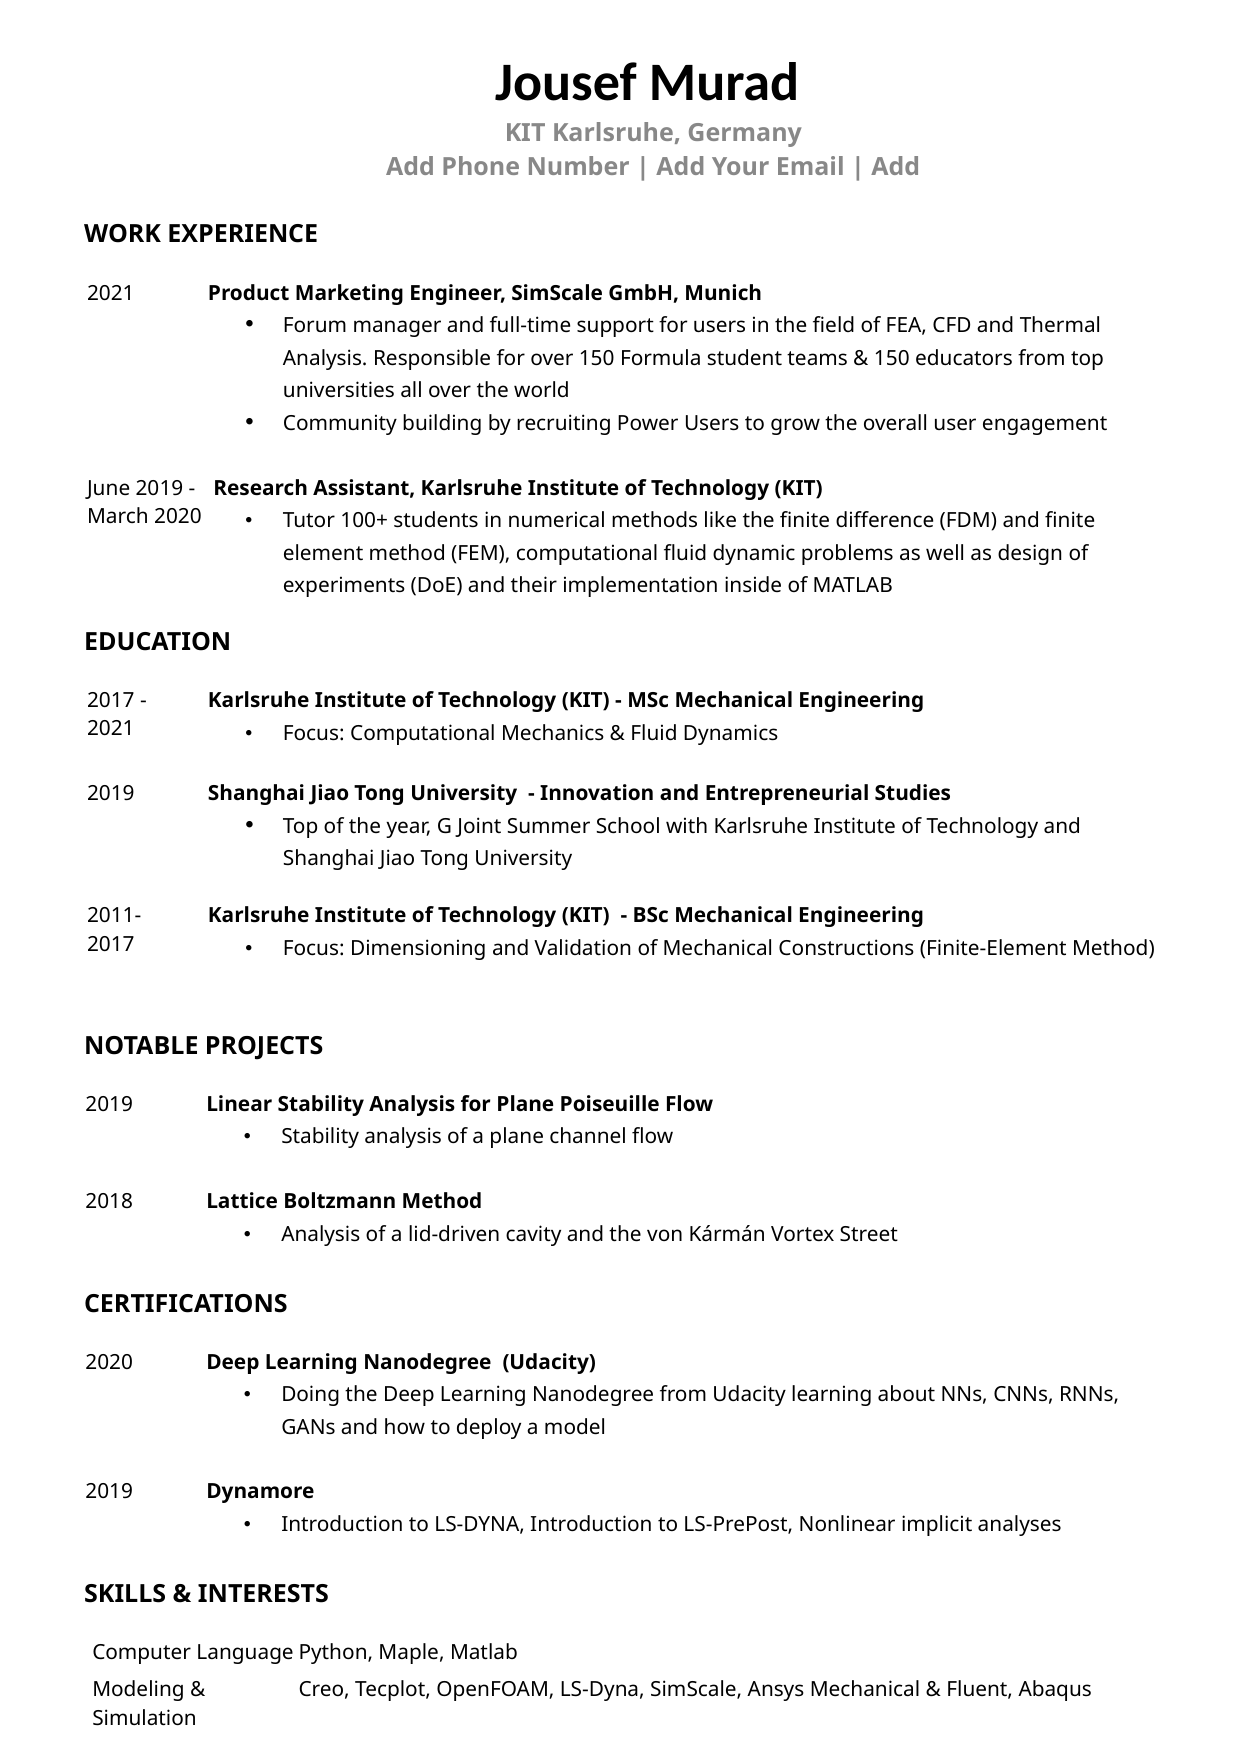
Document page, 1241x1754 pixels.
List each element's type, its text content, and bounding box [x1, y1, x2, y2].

text NOTABLE PROJECTS [84, 1027, 1157, 1061]
table_header Python, Maple, Matlab [298, 1638, 1153, 1674]
text WORK EXPERIENCE [84, 216, 1157, 250]
text EDUCATION [84, 623, 1213, 657]
table_header 2019 [85, 1089, 206, 1186]
table_cell Karlsruhe Institute of Technology (KIT) - BSc Mechanical Engineering Focus: Dimensioning and Validation of Mechanical Constructions (Finite-Element Method) [208, 900, 1156, 993]
text KIT Karlsruhe, Germany [338, 114, 969, 148]
text Add Phone Number | Add Your Email | Add LinkedIn Profile [338, 148, 969, 187]
table_cell Creo, Tecplot, OpenFOAM, LS-Dyna, SimScale, Ansys Mechanical & Fluent, Abaqus [298, 1675, 1153, 1731]
table_cell 2019 [85, 1477, 206, 1542]
table_cell 2018 [85, 1186, 206, 1251]
table_cell June 2019 - March 2020 [87, 473, 208, 602]
table_header 2020 [85, 1347, 206, 1477]
table_cell Modeling & Simulation [92, 1675, 298, 1731]
table_cell 2019 [87, 778, 208, 900]
text SKILLS & INTERESTS [84, 1576, 1157, 1610]
text Jousef Murad [338, 48, 969, 114]
table_header Product Marketing Engineer, SimScale GmbH, Munich Forum manager and full-time support for users in the field of FEA, CFD and Thermal Analysis. Responsible for over 150 Formula student teams & 150 educators from top universities all over the world Community building by recruiting Power Users to grow the overall user engagement [208, 278, 1156, 473]
table_cell Dynamore Introduction to LS-DYNA, Introduction to LS-PrePost, Nonlinear implicit analyses [206, 1477, 1153, 1542]
table_cell 2011- 2017 [87, 900, 208, 993]
table_header 2021 [87, 278, 208, 473]
table_cell Research Assistant, Karlsruhe Institute of Technology (KIT) Tutor 100+ students in numerical methods like the finite difference (FDM) and finite element method (FEM), computational fluid dynamic problems as well as design of experiments (DoE) and their implementation inside of MATLAB [208, 473, 1156, 602]
table_cell Lattice Boltzmann Method Analysis of a lid-driven cavity and the von Kármán Vortex Street [206, 1186, 1153, 1251]
text CERTIFICATIONS [84, 1285, 1157, 1319]
table_header Computer Language [92, 1638, 298, 1674]
table_header 2017 - 2021 [87, 685, 208, 778]
table_header Deep Learning Nanodegree (Udacity) Doing the Deep Learning Nanodegree from Udacity learning about NNs, CNNs, RNNs, GANs and how to deploy a model [206, 1347, 1153, 1477]
table_cell Shanghai Jiao Tong University - Innovation and Entrepreneurial Studies Top of the year, G Joint Summer School with Karlsruhe Institute of Technology and Shanghai Jiao Tong University [208, 778, 1156, 900]
table_header Karlsruhe Institute of Technology (KIT) - MSc Mechanical Engineering Focus: Computational Mechanics & Fluid Dynamics [208, 685, 1156, 778]
table_header Linear Stability Analysis for Plane Poiseuille Flow Stability analysis of a plane channel flow [206, 1089, 1153, 1186]
